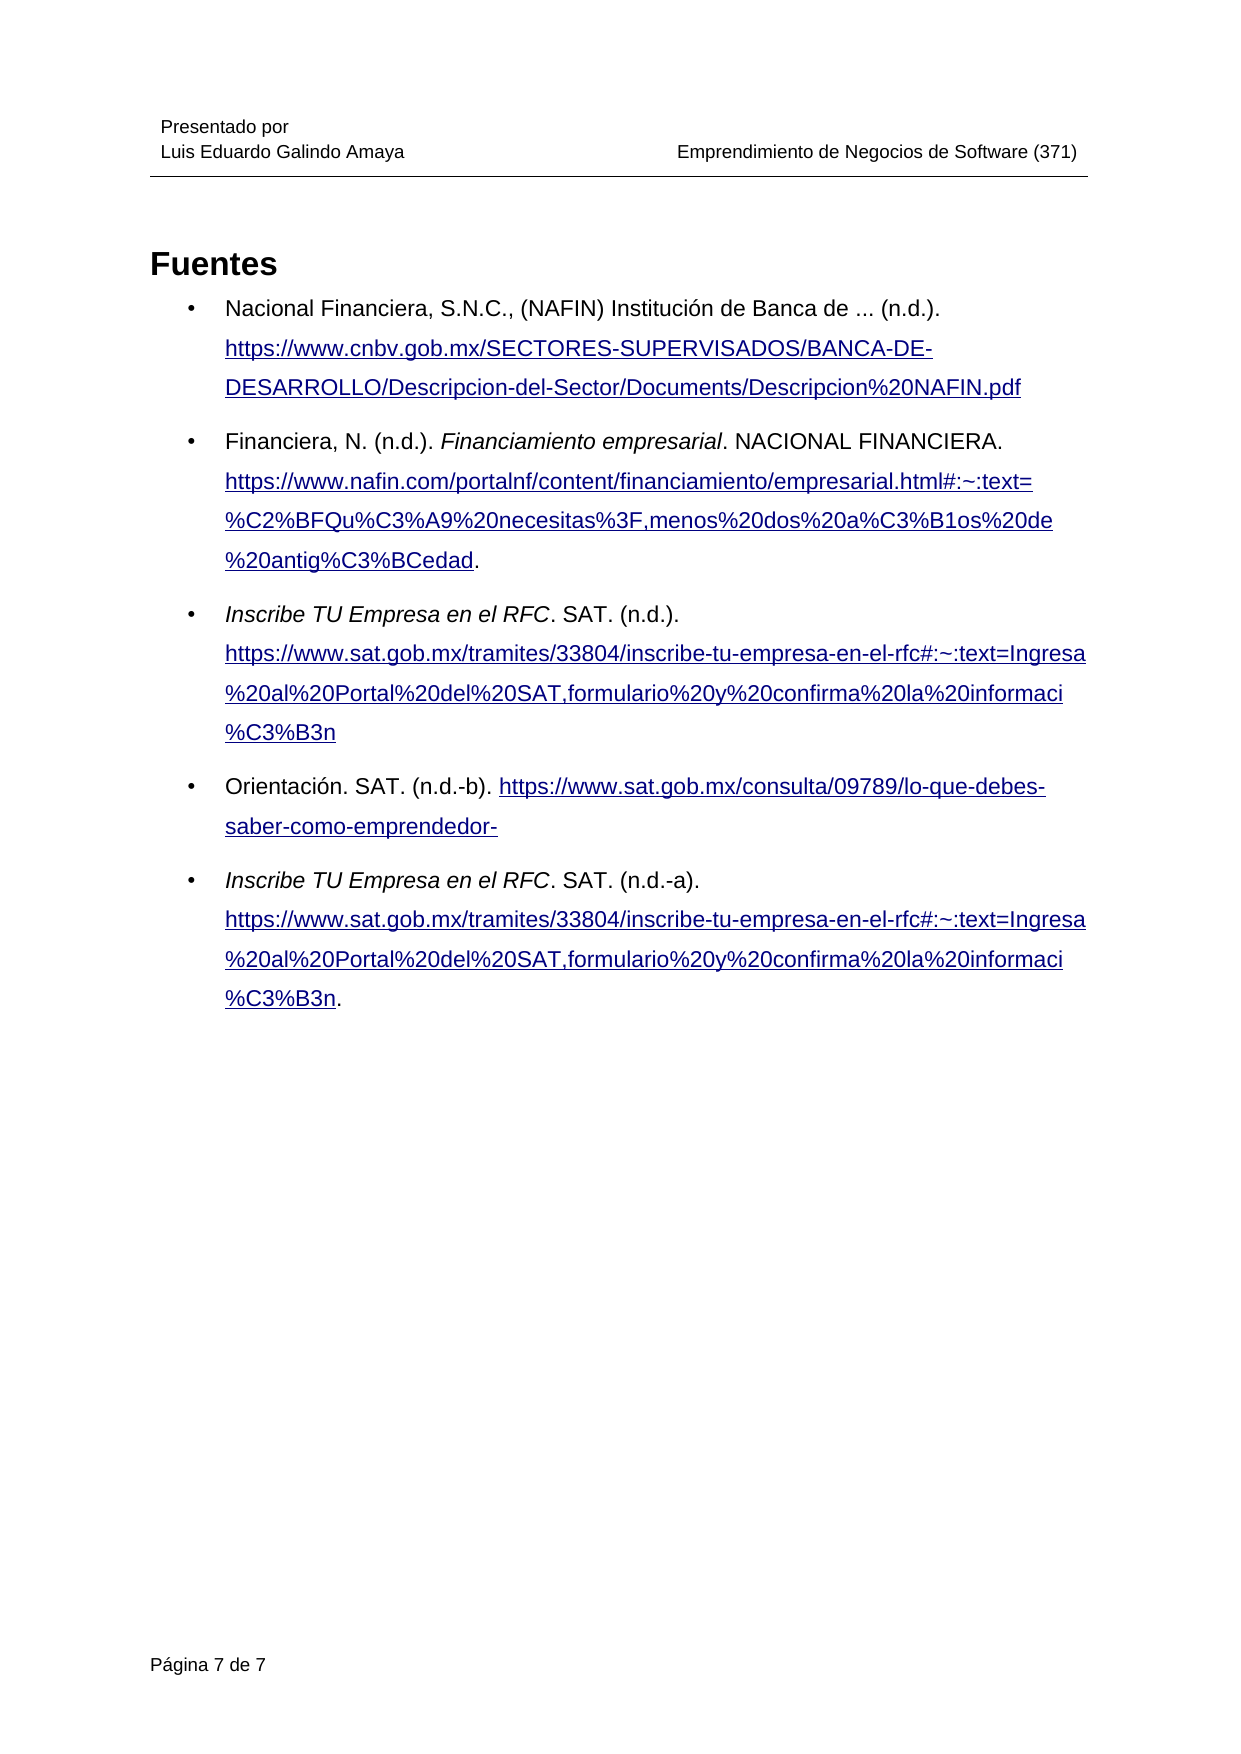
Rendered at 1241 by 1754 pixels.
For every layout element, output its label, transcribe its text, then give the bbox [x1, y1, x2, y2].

list Inscribe TU Empresa en el RFC. SAT. (n.d.). https://www.sat.gob.mx/tramites/33804/inscribe-tu-empresa-en-el-rfc#:~:text=Ingresa%20al%20Portal%20del%20SAT,formulario%20y%20confirma%20la%20informaci%C3%B3n [187, 601, 1090, 746]
list Orientación. SAT. (n.d.-b). https://www.sat.gob.mx/consulta/09789/lo-que-debes-saber-como-emprendedor- [187, 773, 1090, 839]
list Inscribe TU Empresa en el RFC. SAT. (n.d.-a). https://www.sat.gob.mx/tramites/33804/inscribe-tu-empresa-en-el-rfc#:~:text=Ingresa%20al%20Portal%20del%20SAT,formulario%20y%20confirma%20la%20informaci%C3%B3n. [187, 867, 1090, 1012]
subtitle Fuentes [150, 244, 1090, 283]
list Nacional Financiera, S.N.C., (NAFIN) Institución de Banca de ... (n.d.). https://www.cnbv.gob.mx/SECTORES-SUPERVISADOS/BANCA-DE-DESARROLLO/Descripcion-del-Sector/Documents/Descripcion%20NAFIN.pdf [187, 295, 1090, 401]
list Financiera, N. (n.d.). Financiamiento empresarial. NACIONAL FINANCIERA. https://www.nafin.com/portalnf/content/financiamiento/empresarial.html#:~:text=%C2%BFQu%C3%A9%20necesitas%3F,menos%20dos%20a%C3%B1os%20de%20antig%C3%BCedad. [187, 428, 1090, 573]
